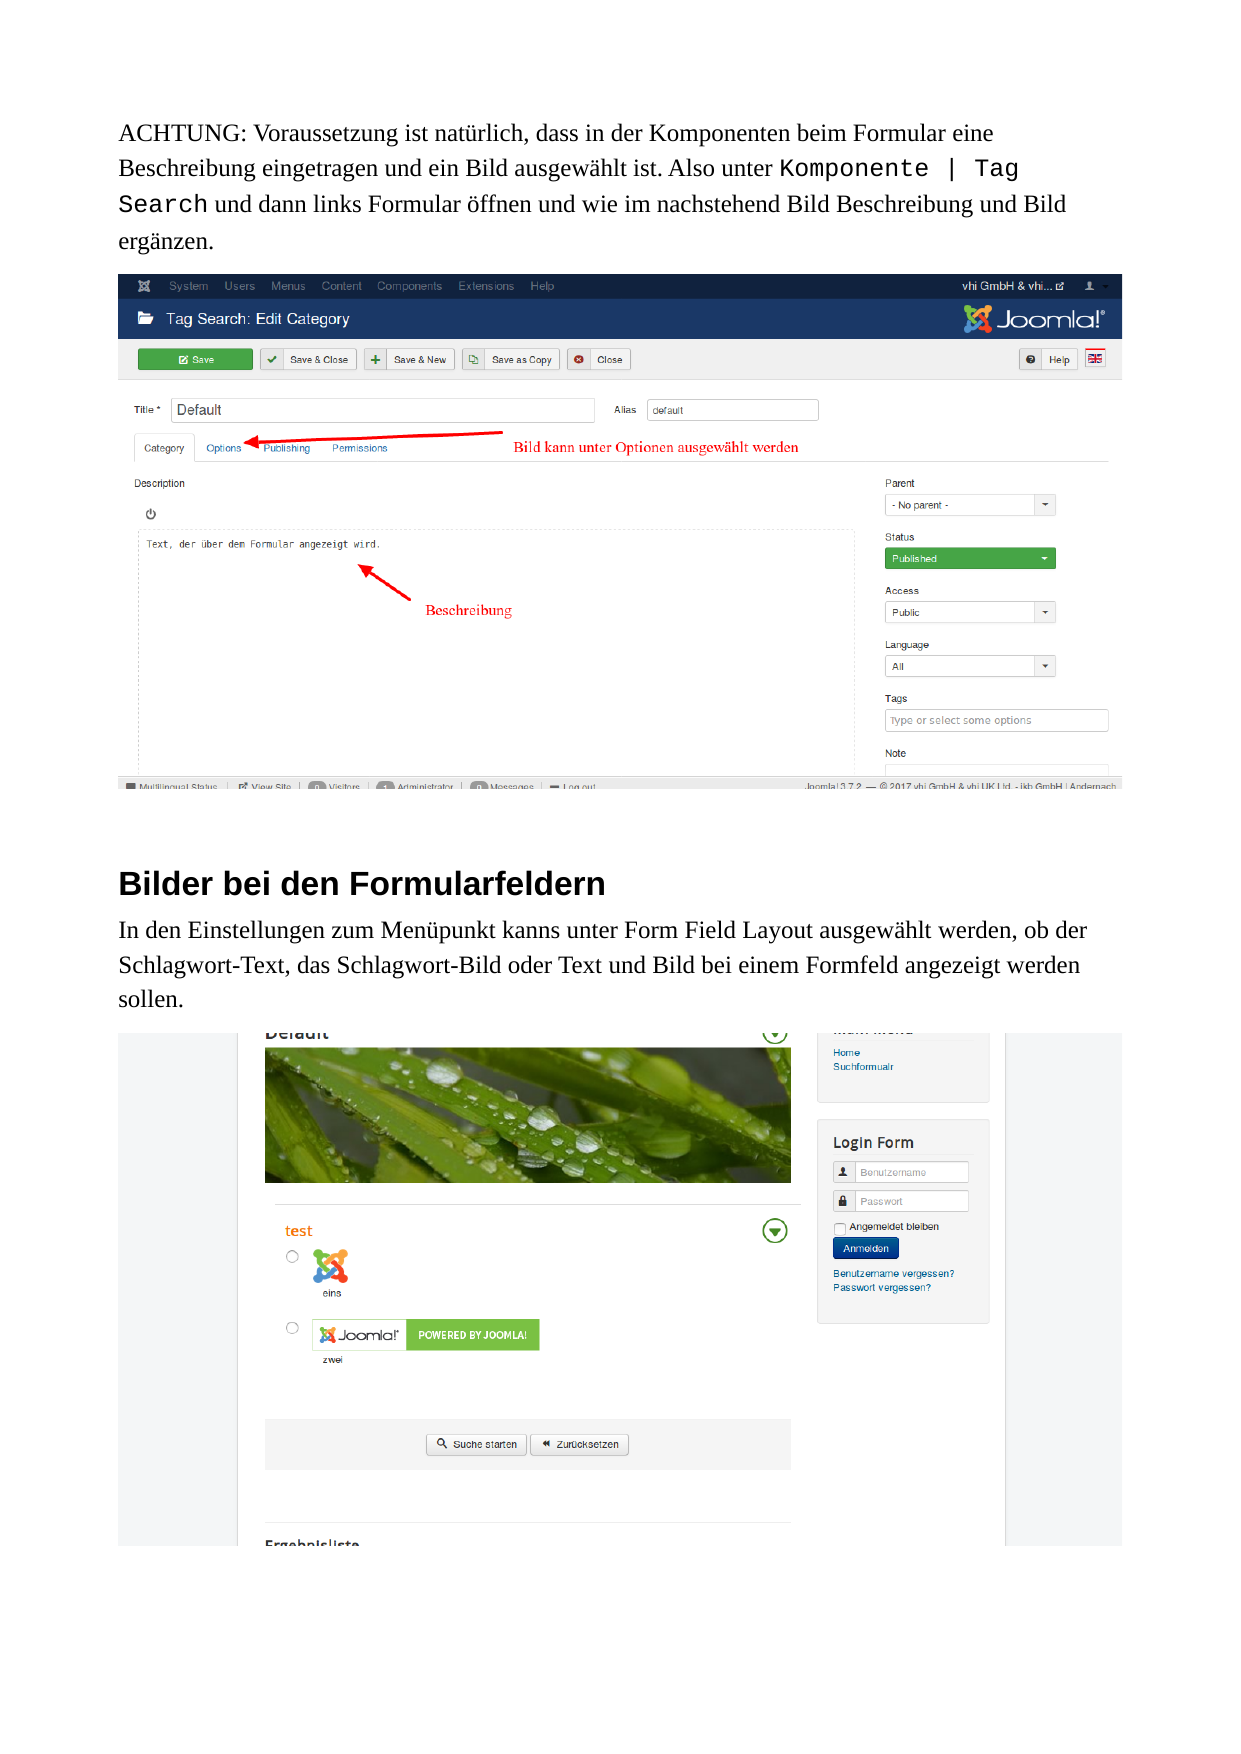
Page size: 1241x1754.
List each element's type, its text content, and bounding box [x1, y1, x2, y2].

subtitle Bilder bei den Formularfeldern [118, 864, 1122, 903]
picture [118, 1033, 1123, 1546]
text In den Einstellungen zum Menüpunkt kanns unter Form Field Layout ausgewählt werden, ob der Schlagwort-Text, das Schlagwort-Bild oder Text und Bild bei einem Formfeld angezeigt werden sollen. [118, 915, 1122, 1013]
picture [118, 274, 1123, 789]
text ACHTUNG: Voraussetzung ist natürlich, dass in der Komponenten beim Formular eine Beschreibung eingetragen und ein Bild ausgewählt ist. Also unter Komponente | Tag Search und dann links Formular öffnen und wie im nachstehend Bild Beschreibung und Bild ergänzen. [118, 118, 1122, 254]
